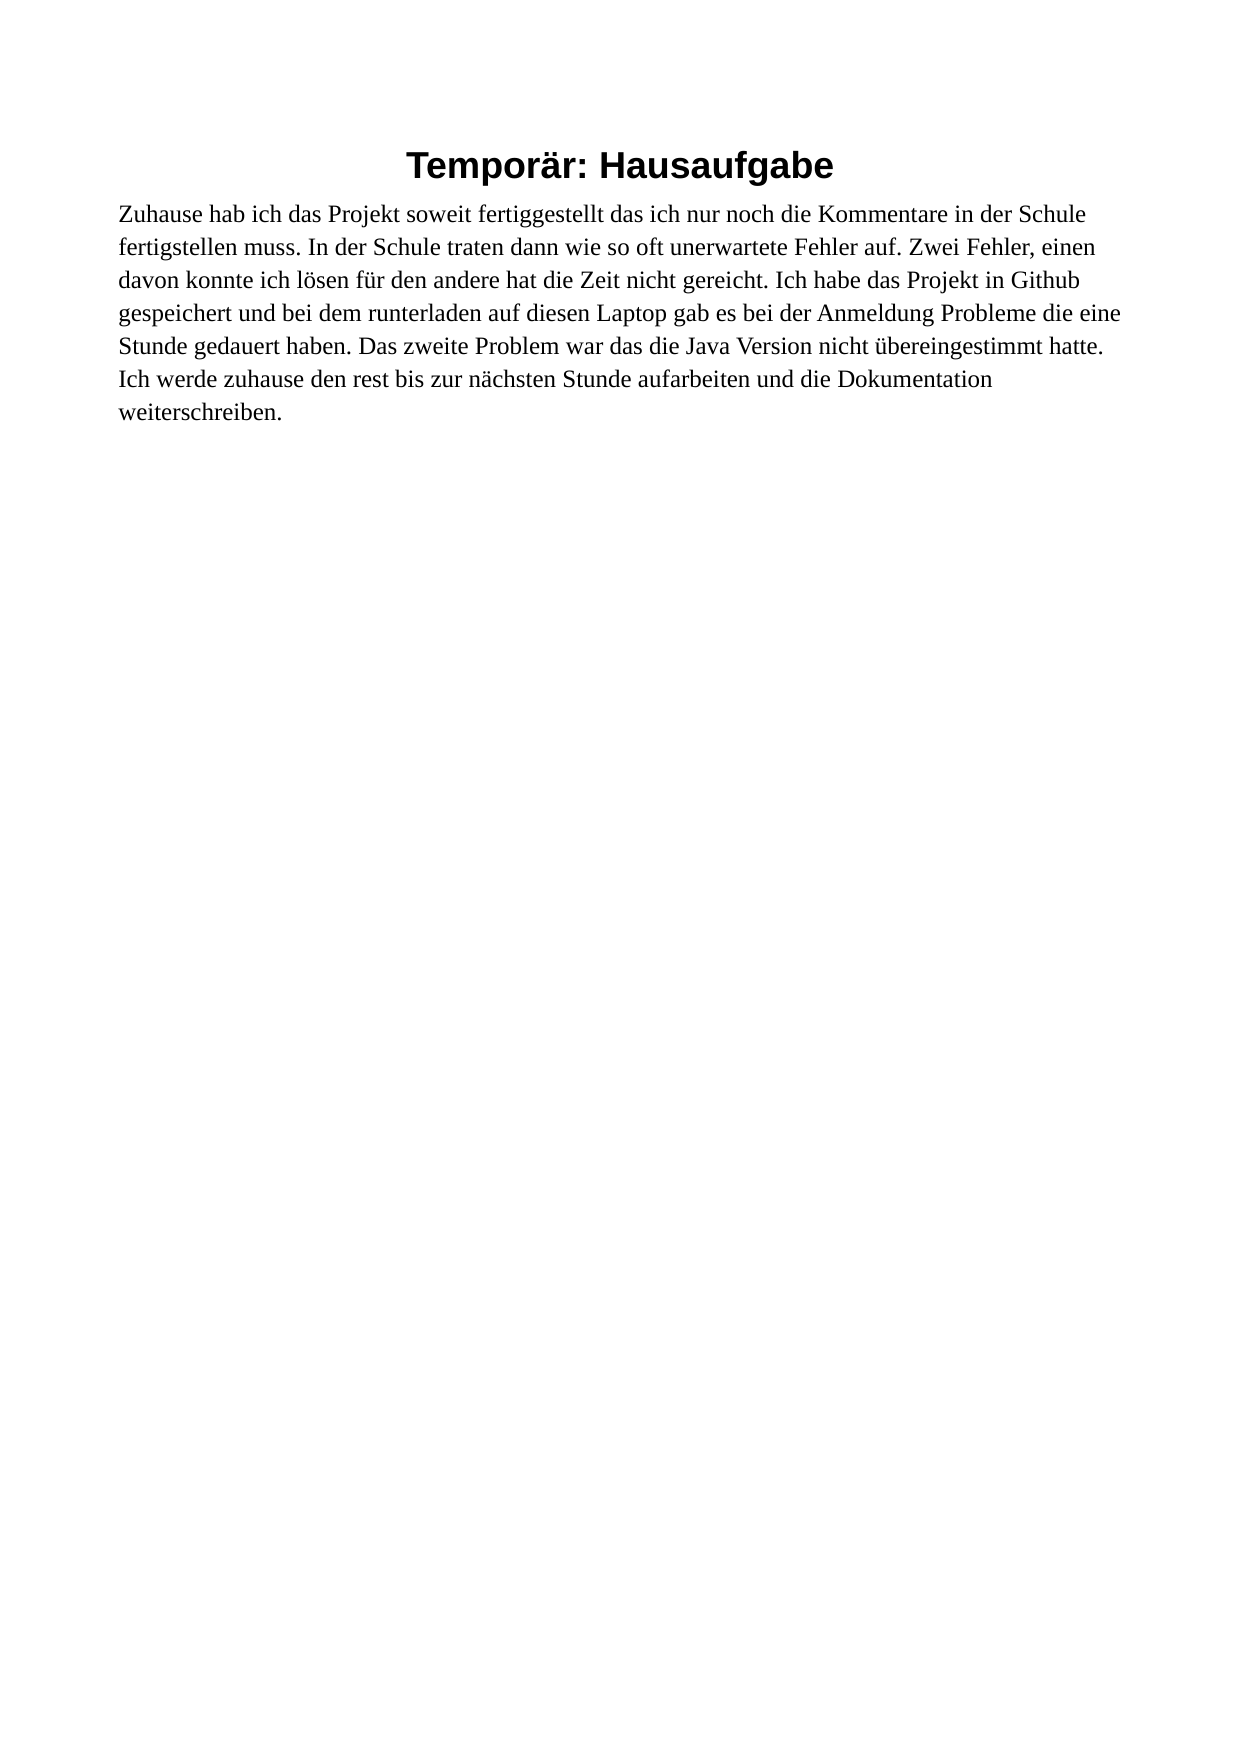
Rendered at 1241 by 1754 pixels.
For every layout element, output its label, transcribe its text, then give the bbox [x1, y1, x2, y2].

text Zuhause hab ich das Projekt soweit fertiggestellt das ich nur noch die Kommentare in der Schule fertigstellen muss. In der Schule traten dann wie so oft unerwartete Fehler auf. Zwei Fehler, einen davon konnte ich lösen für den andere hat die Zeit nicht gereicht. Ich habe das Projekt in Github gespeichert und bei dem runterladen auf diesen Laptop gab es bei der Anmeldung Probleme die eine Stunde gedauert haben. Das zweite Problem war das die Java Version nicht übereingestimmt hatte. Ich werde zuhause den rest bis zur nächsten Stunde aufarbeiten und die Dokumentation weiterschreiben. [118, 199, 1122, 426]
subtitle Temporär: Hausaufgabe [118, 143, 1122, 186]
